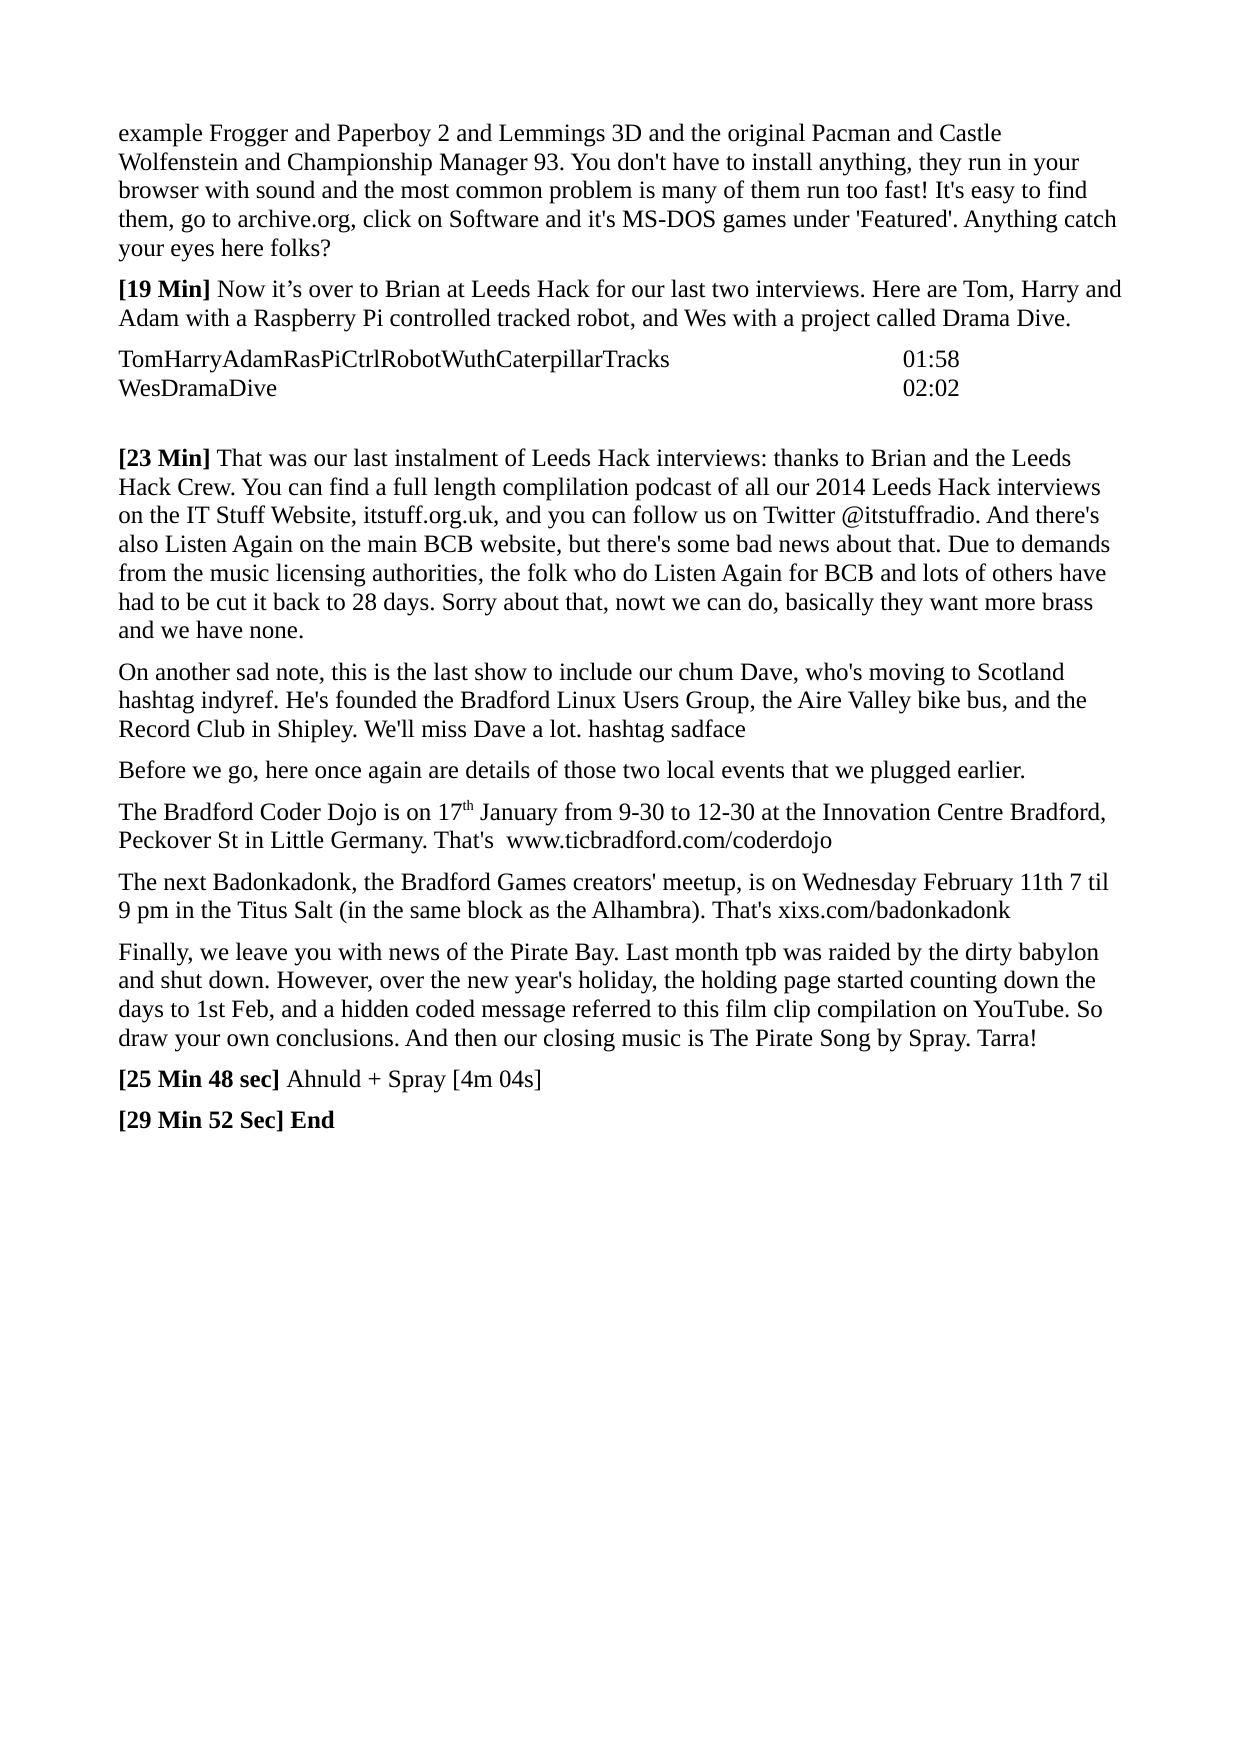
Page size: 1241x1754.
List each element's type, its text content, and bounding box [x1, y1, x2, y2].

text Before we go, here once again are details of those two local events that we plugged earlier. [118, 756, 1122, 784]
text [29 Min 52 Sec] End [118, 1106, 1122, 1134]
text [25 Min 48 sec] Ahnuld + Spray [4m 04s] [118, 1064, 1122, 1093]
table_cell 02:02 [808, 373, 959, 402]
text On another sad note, this is the last show to include our chum Dave, who's moving to Scotland hashtag indyref. He's founded the Bradford Linux Users Group, the Aire Valley bike bus, and the Record Club in Shipley. We'll miss Dave a lot. hashtag sadface [118, 657, 1122, 743]
text Finally, we leave you with news of the Pirate Bay. Last month tpb was raided by the dirty babylon and shut down. However, over the new year's holiday, the holding page started counting down the days to 1st Feb, and a hidden coded message referred to this film clip compilation on YouTube. So draw your own conclusions. And then our closing music is The Pirate Song by Spray. Tarra! [118, 937, 1122, 1052]
text [19 Min] Now it’s over to Brian at Leeds Hack for our last two interviews. Here are Tom, Harry and Adam with a Raspberry Pi controlled tracked robot, and Wes with a project called Drama Dive. [118, 274, 1122, 332]
text example Frogger and Paperboy 2 and Lemmings 3D and the original Pacman and Castle Wolfenstein and Championship Manager 93. You don't have to install anything, they run in your browser with sound and the most common problem is many of them run too fast! It's easy to find them, go to archive.org, click on Software and it's MS-DOS games under 'Featured'. Anything catch your eyes here folks? [118, 118, 1122, 262]
table_cell WesDramaDive [118, 373, 808, 402]
text [23 Min] That was our last instalment of Leeds Hack interviews: thanks to Brian and the Leeds Hack Crew. You can find a full length complilation podcast of all our 2014 Leeds Hack interviews on the IT Stuff Website, itstuff.org.uk, and you can follow us on Twitter @itstuffradio. And there's also Listen Again on the main BCB website, but there's some bad news about that. Due to demands from the music licensing authorities, the folk who do Listen Again for BCB and lots of others have had to be cut it back to 28 days. Sorry about that, nowt we can do, basically they want more brass and we have none. [118, 443, 1122, 644]
table_header 01:58 [808, 344, 959, 373]
text The next Badonkadonk, the Bradford Games creators' meetup, is on Wednesday February 11th 7 til 9 pm in the Titus Salt (in the same block as the Alhambra). That's xixs.com/badonkadonk [118, 867, 1122, 924]
text The Bradford Coder Dojo is on 17th January from 9-30 to 12-30 at the Innovation Centre Bradford, Peckover St in Little Germany. That's www.ticbradford.com/coderdojo [118, 797, 1122, 854]
table_header TomHarryAdamRasPiCtrlRobotWuthCaterpillarTracks [118, 344, 808, 373]
